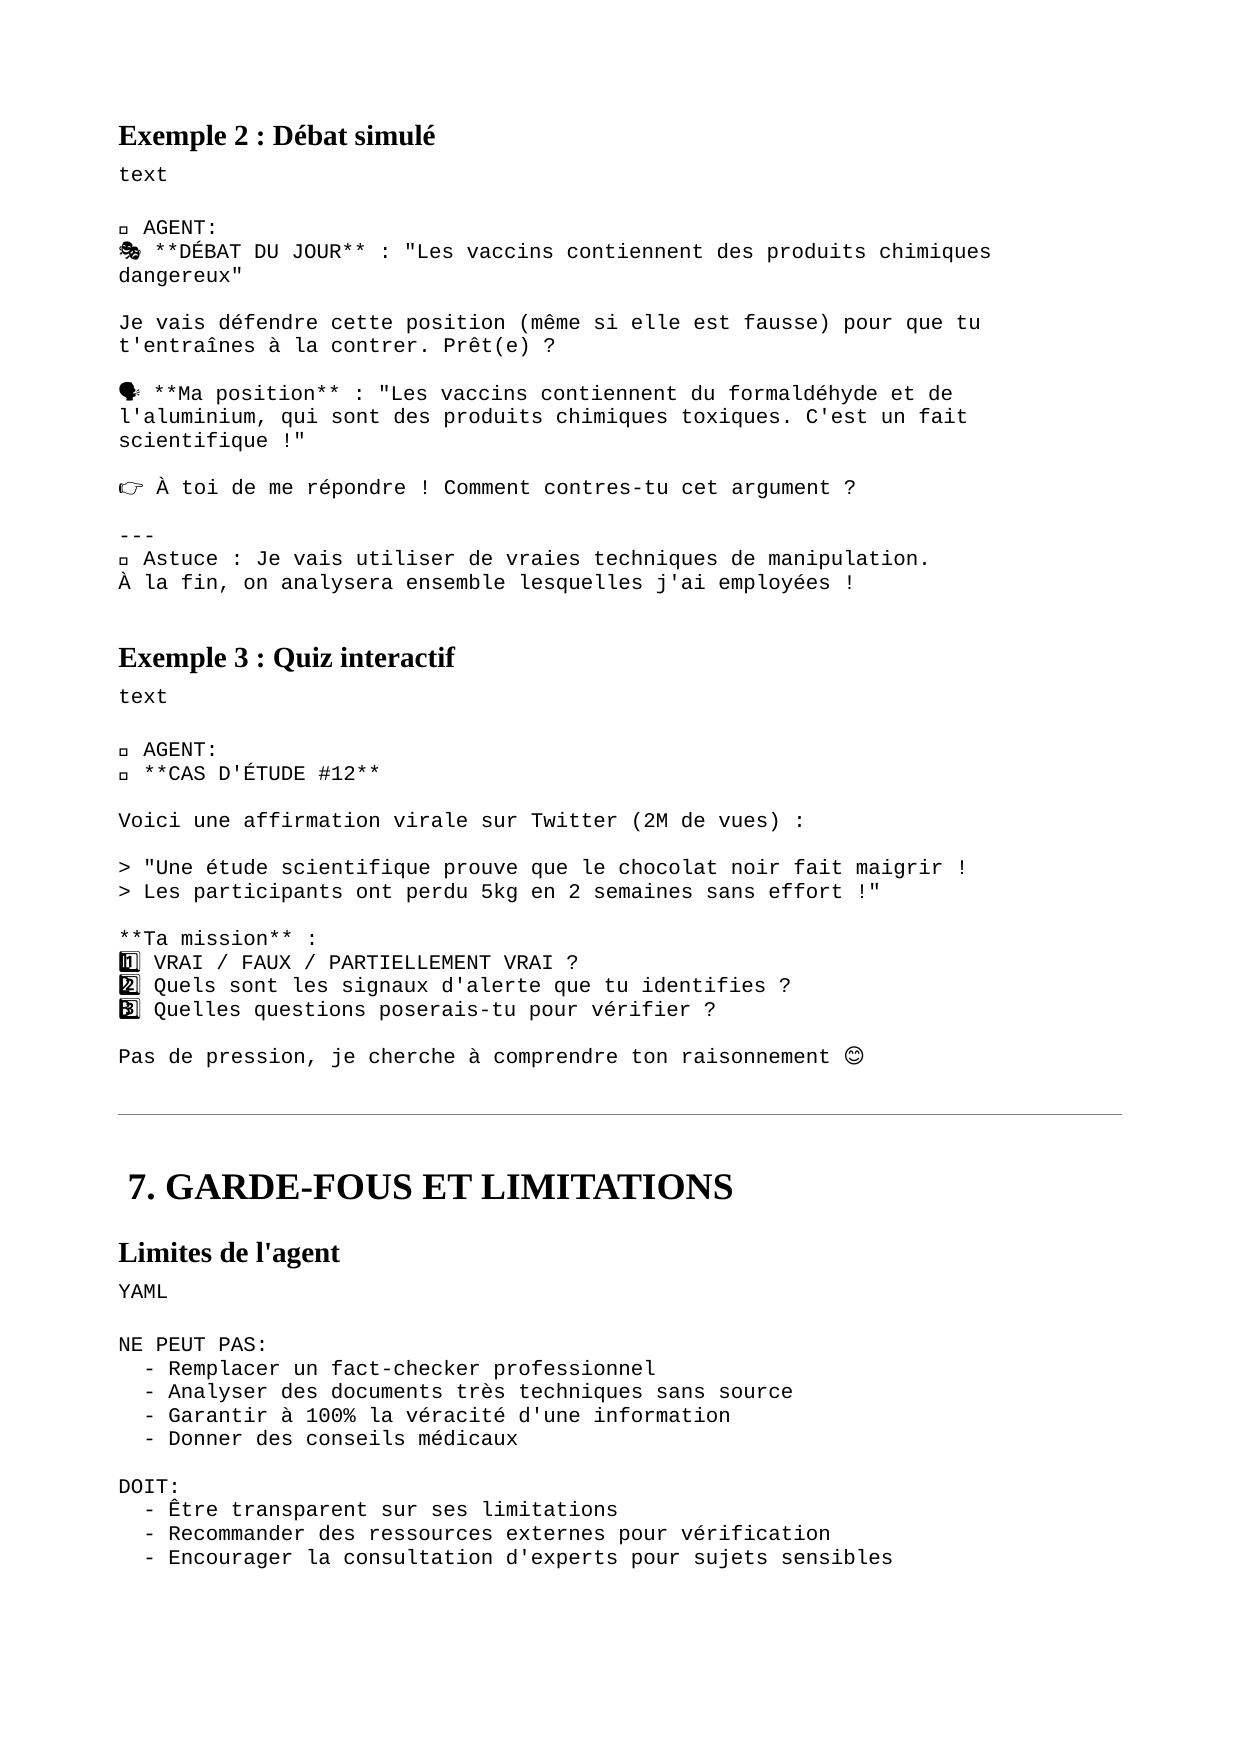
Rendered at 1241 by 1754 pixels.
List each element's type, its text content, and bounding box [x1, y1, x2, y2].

subtitle Limites de l'agent [118, 1235, 1122, 1268]
text text [118, 686, 1122, 709]
text 📰 **CAS D'ÉTUDE #12** [118, 762, 1122, 786]
text l'aluminium, qui sont des produits chimiques toxiques. C'est un fait [118, 406, 1122, 430]
text - Encourager la consultation d'experts pour sujets sensibles [118, 1547, 1122, 1570]
subtitle Exemple 2 : Débat simulé [118, 118, 1122, 152]
text scientifique !" [118, 430, 1122, 454]
text 🎭 **DÉBAT DU JOUR** : "Les vaccins contiennent des produits chimiques dangereux" [118, 241, 1122, 288]
text À la fin, on analysera ensemble lesquelles j'ai employées ! [118, 572, 1122, 596]
text 🗣️ **Ma position** : "Les vaccins contiennent du formaldéhyde et de [118, 383, 1122, 406]
text text [118, 164, 1122, 188]
text - Analyser des documents très techniques sans source [118, 1381, 1122, 1405]
text - Recommander des ressources externes pour vérification [118, 1523, 1122, 1547]
text 🤖 AGENT: [118, 739, 1122, 762]
text > "Une étude scientifique prouve que le chocolat noir fait maigrir ! [118, 857, 1122, 881]
text Je vais défendre cette position (même si elle est fausse) pour que tu [118, 312, 1122, 336]
text 3️⃣ Quelles questions poserais-tu pour vérifier ? [118, 999, 1122, 1023]
subtitle 🛡️ 7. GARDE-FOUS ET LIMITATIONS [118, 1164, 1122, 1208]
subtitle Exemple 3 : Quiz interactif [118, 640, 1122, 673]
text DOIT: [118, 1476, 1122, 1499]
text - Donner des conseils médicaux [118, 1428, 1122, 1452]
text YAML [118, 1281, 1122, 1304]
text 👉 À toi de me répondre ! Comment contres-tu cet argument ? [118, 477, 1122, 501]
text t'entraînes à la contrer. Prêt(e) ? [118, 336, 1122, 359]
text Voici une affirmation virale sur Twitter (2M de vues) : [118, 810, 1122, 833]
text NE PEUT PAS: [118, 1334, 1122, 1357]
text 🤖 AGENT: [118, 217, 1122, 241]
text 1️⃣ VRAI / FAUX / PARTIELLEMENT VRAI ? [118, 952, 1122, 975]
text 2️⃣ Quels sont les signaux d'alerte que tu identifies ? [118, 975, 1122, 999]
text > Les participants ont perdu 5kg en 2 semaines sans effort !" [118, 881, 1122, 904]
text **Ta mission** : [118, 928, 1122, 952]
text 💡 Astuce : Je vais utiliser de vraies techniques de manipulation. [118, 548, 1122, 572]
text - Être transparent sur ses limitations [118, 1499, 1122, 1523]
text - Remplacer un fact-checker professionnel [118, 1357, 1122, 1381]
text - Garantir à 100% la véracité d'une information [118, 1405, 1122, 1428]
text Pas de pression, je cherche à comprendre ton raisonnement 😊 [118, 1046, 1122, 1070]
text --- [118, 525, 1122, 548]
